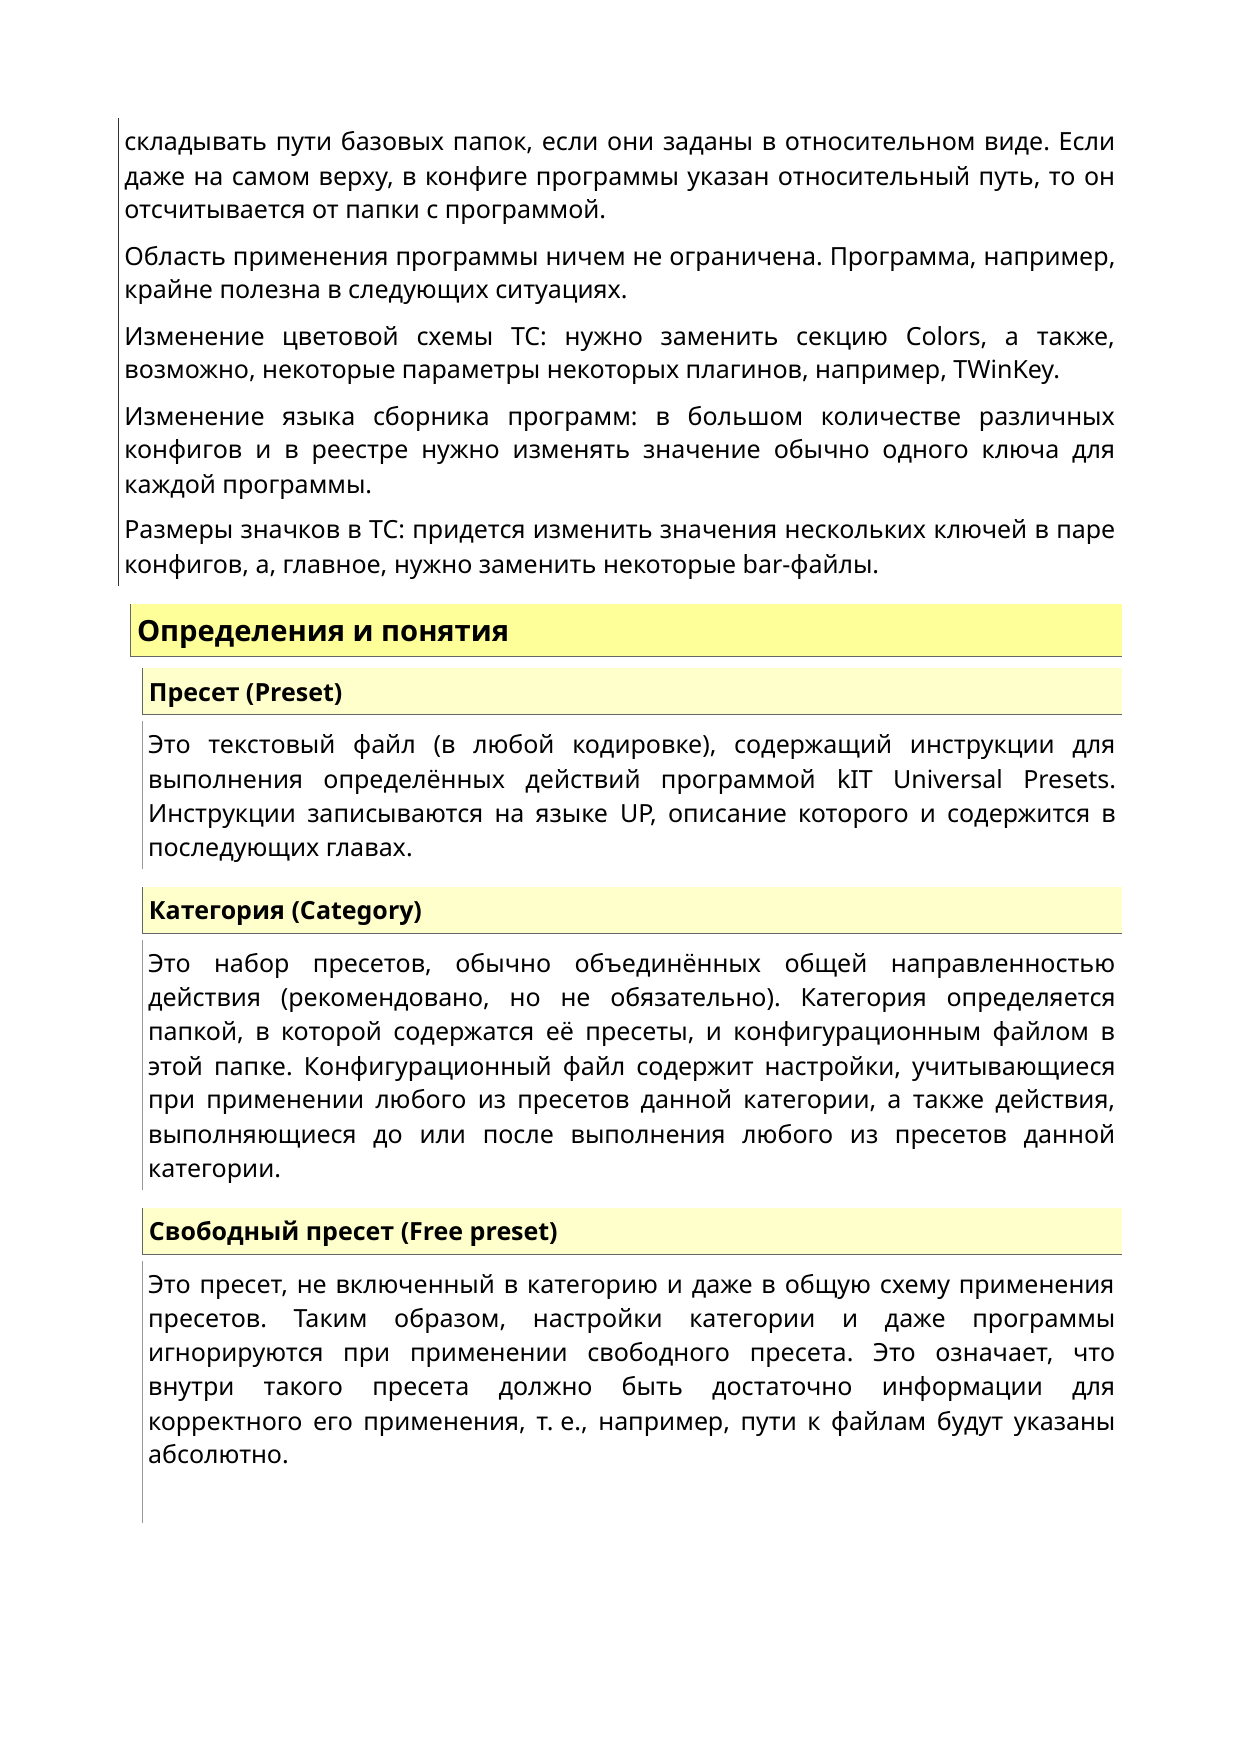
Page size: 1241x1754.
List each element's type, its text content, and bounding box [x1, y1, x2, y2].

subtitle Пресет (Preset) [143, 668, 1122, 714]
text Это пресет, не включенный в категорию и даже в общую схему применения пресетов. Таким образом, настройки категории и даже программы игнорируются при применении свободного пресета. Это означает, что внутри такого пресета должно быть достаточно информации для корректного его применения, т. е., например, пути к файлам будут указаны абсолютно. [143, 1261, 1122, 1471]
text Изменение языка сборника программ: в большом количестве различных конфигов и в реестре нужно изменять значение обычно одного ключа для каждой программы. [119, 392, 1122, 500]
subtitle Свободный пресет (Free preset) [143, 1208, 1122, 1254]
subtitle Категория (Category) [143, 887, 1122, 933]
text Область применения программы ничем не ограничена. Программа, например, крайне полезна в следующих ситуациях. [119, 232, 1122, 306]
text Изменение цветовой схемы ТС: нужно заменить секцию Colors, а также, возможно, некоторые параметры некоторых плагинов, например, TWinKey. [119, 312, 1122, 386]
text Это набор пресетов, обычно объединённых общей направленностью действия (рекомендовано, но не обязательно). Категория определяется папкой, в которой содержатся её пресеты, и конфигурационным файлом в этой папке. Конфигурационный файл содержит настройки, учитывающиеся при применении любого из пресетов данной категории, а также действия, выполняющиеся до или после выполнения любого из пресетов данной категории. [143, 940, 1122, 1190]
subtitle Определения и понятия [131, 604, 1122, 656]
text Размеры значков в ТС: придется изменить значения нескольких ключей в паре конфигов, а, главное, нужно заменить некоторые bar-файлы. [119, 506, 1122, 586]
text Это текстовый файл (в любой кодировке), содержащий инструкции для выполнения определённых действий программой kIT Universal Presets. Инструкции записываются на языке UP, описание которого и содержится в последующих главах. [143, 721, 1122, 869]
text складывать пути базовых папок, если они заданы в относительном виде. Если даже на самом верху, в конфиге программы указан относительный путь, то он отсчитывается от папки с программой. [119, 118, 1122, 226]
